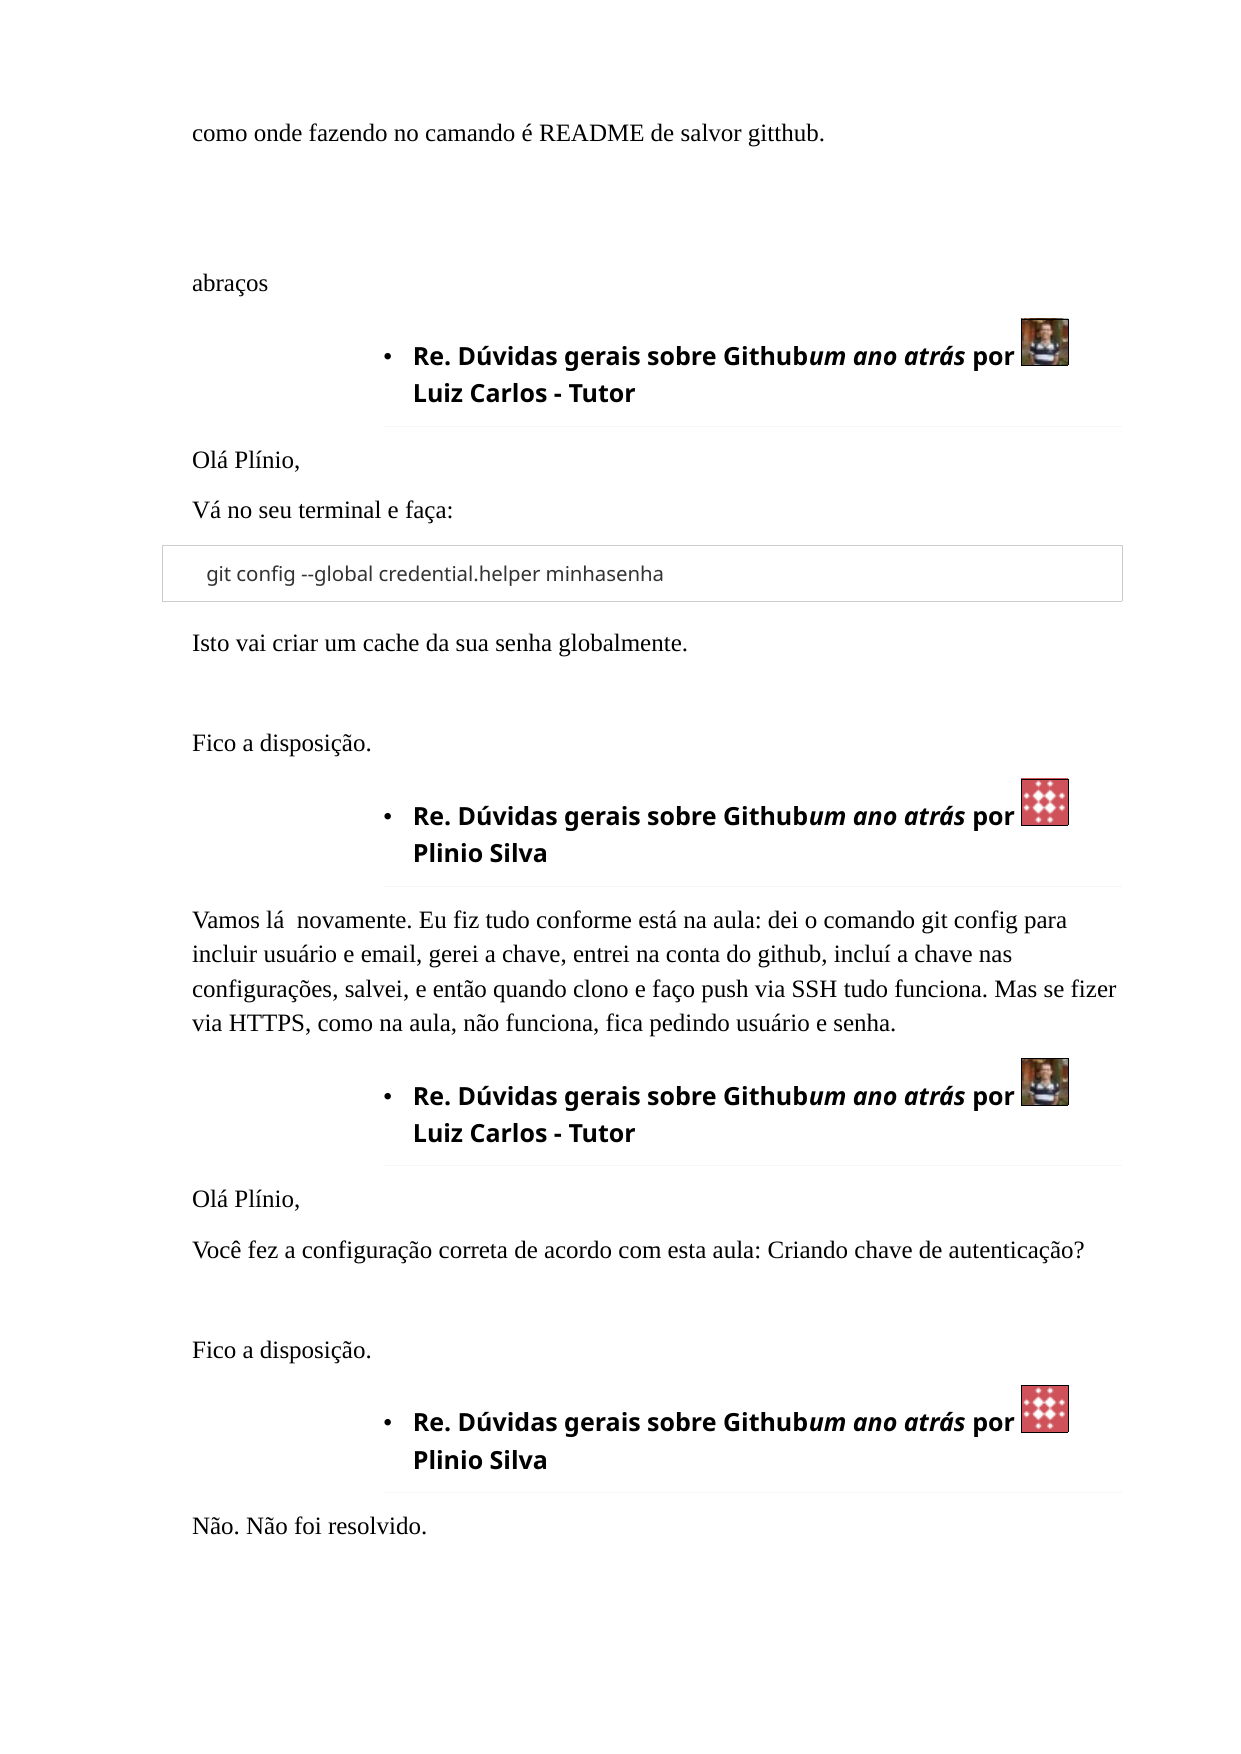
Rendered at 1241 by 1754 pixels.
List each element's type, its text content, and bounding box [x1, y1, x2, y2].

subtitle Re. Dúvidas gerais sobre Githubum ano atrás por Plinio Silva [383, 1385, 1122, 1492]
list Olá Plínio, [162, 445, 1122, 473]
list Você fez a configuração correta de acordo com esta aula: Criando chave de autenticação? [162, 1235, 1122, 1263]
subtitle Re. Dúvidas gerais sobre Githubum ano atrás por Luiz Carlos - Tutor [383, 318, 1122, 426]
picture [1022, 1059, 1068, 1105]
subtitle Re. Dúvidas gerais sobre Githubum ano atrás por Plinio Silva [383, 778, 1122, 886]
list git config --global credential.helper minhasenha [163, 546, 1122, 601]
subtitle Re. Dúvidas gerais sobre Githubum ano atrás por Luiz Carlos - Tutor [383, 1058, 1122, 1165]
picture [1022, 320, 1068, 365]
list Isto vai criar um cache da sua senha globalmente. [162, 628, 1122, 657]
picture [1022, 780, 1068, 825]
list Vamos lá novamente. Eu fiz tudo conforme está na aula: dei o comando git config para incluir usuário e email, gerei a chave, entrei na conta do github, incluí a chave nas configurações, salvei, e então quando clono e faço push via SSH tudo funciona. Mas se fizer via HTTPS, como na aula, não funciona, fica pedindo usuário e senha. [162, 905, 1122, 1037]
list abraços [162, 268, 1122, 297]
list Fico a disposição. [162, 1335, 1122, 1364]
list Olá Plínio, [162, 1184, 1122, 1213]
picture [1022, 1386, 1068, 1432]
list Vá no seu terminal e faça: [162, 495, 1122, 524]
list Fico a disposição. [162, 728, 1122, 757]
list como onde fazendo no camando é README de salvor gitthub. [162, 118, 1122, 147]
list Não. Não foi resolvido. [162, 1511, 1122, 1540]
